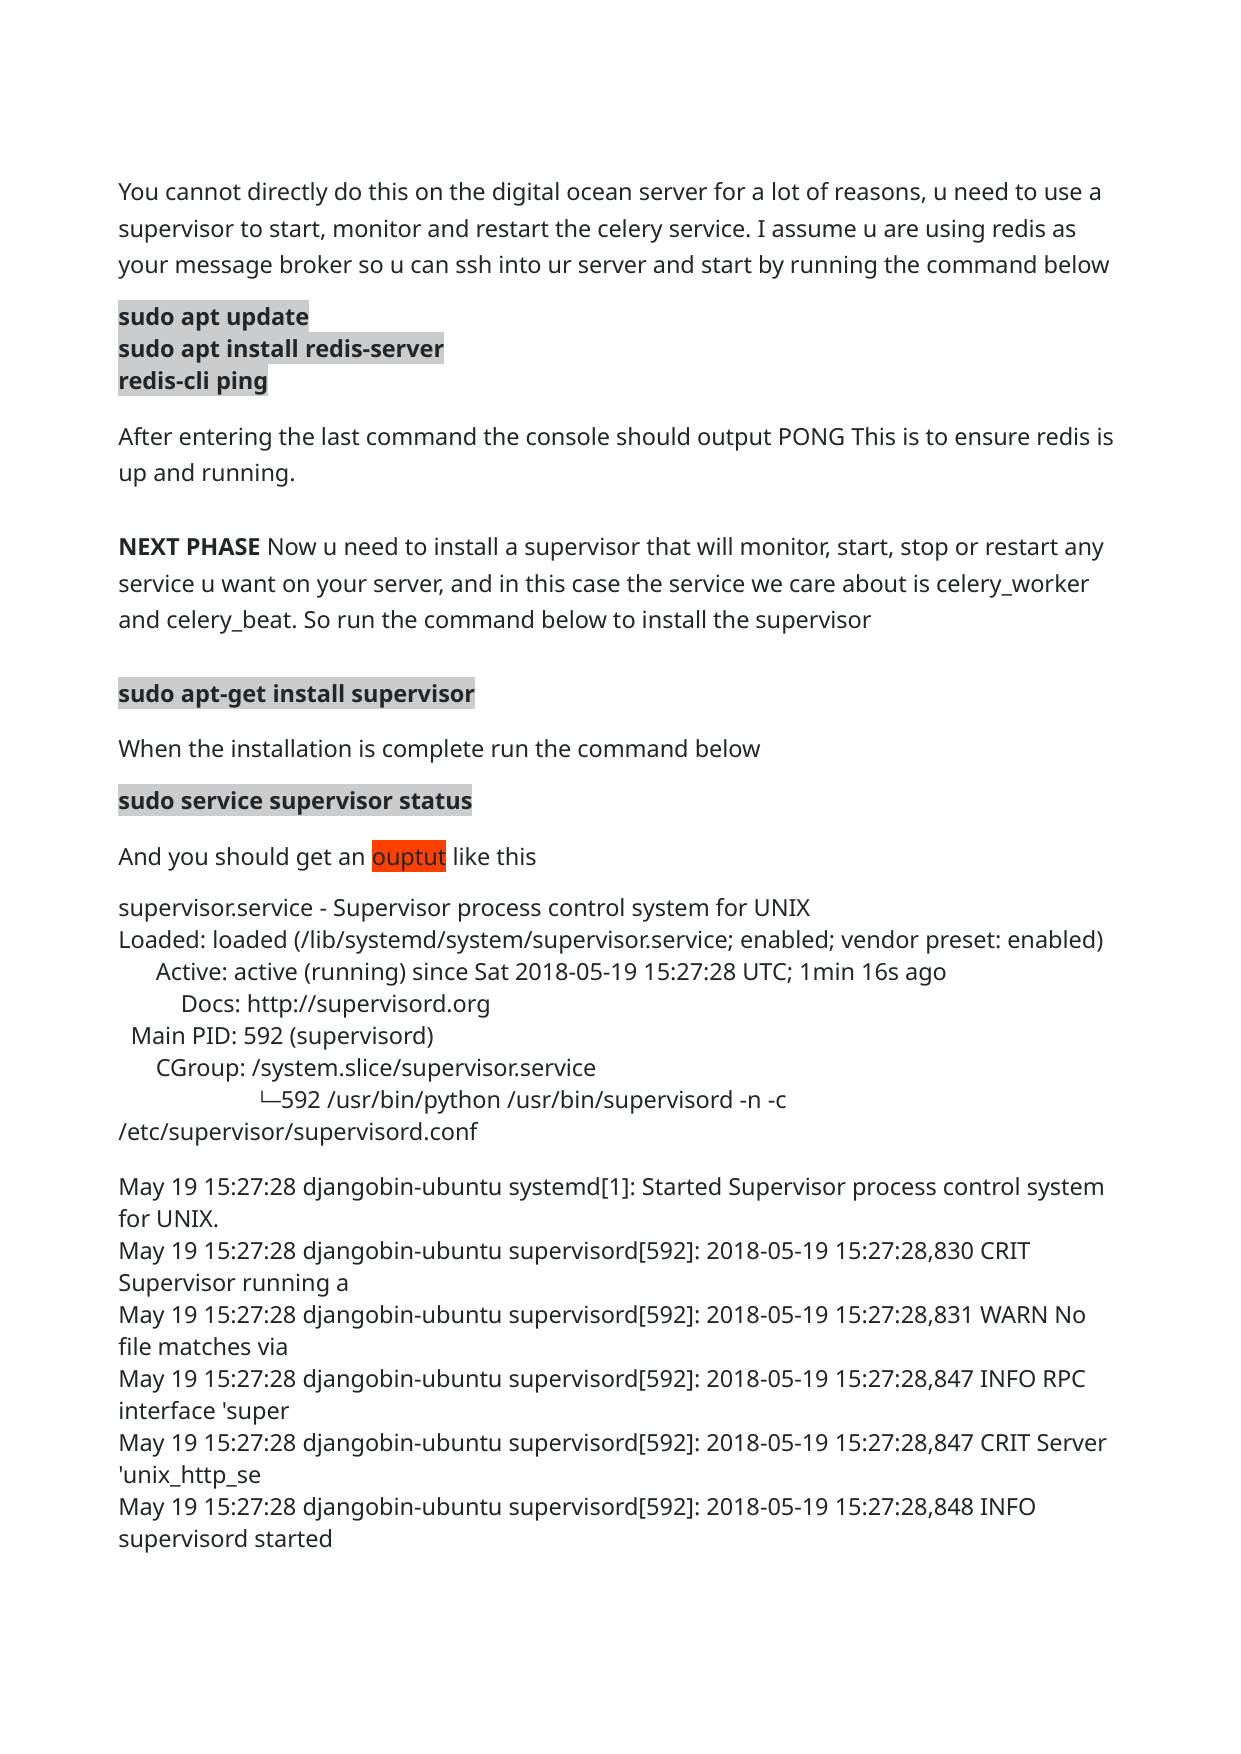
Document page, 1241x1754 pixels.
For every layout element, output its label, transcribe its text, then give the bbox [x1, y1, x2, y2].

text May 19 15:27:28 djangobin-ubuntu supervisord[592]: 2018-05-19 15:27:28,831 WARN No file matches via [118, 1298, 1122, 1362]
text NEXT PHASE Now u need to install a supervisor that will monitor, start, stop or restart any service u want on your server, and in this case the service we care about is celery_worker and celery_beat. So run the command below to install the supervisor [118, 530, 1122, 636]
text When the installation is complete run the command below [118, 733, 1122, 765]
text May 19 15:27:28 djangobin-ubuntu supervisord[592]: 2018-05-19 15:27:28,830 CRIT Supervisor running a [118, 1234, 1122, 1298]
text Docs: http://supervisord.org [118, 987, 1122, 1019]
text sudo apt install redis-server [118, 332, 1122, 364]
text redis-cli ping [118, 364, 1122, 396]
text supervisor.service - Supervisor process control system for UNIX [118, 891, 1122, 923]
text May 19 15:27:28 djangobin-ubuntu systemd[1]: Started Supervisor process control system for UNIX. [118, 1171, 1122, 1234]
text CGroup: /system.slice/supervisor.service [118, 1051, 1122, 1083]
text Main PID: 592 (supervisord) [118, 1019, 1122, 1051]
text May 19 15:27:28 djangobin-ubuntu supervisord[592]: 2018-05-19 15:27:28,848 INFO supervisord started [118, 1490, 1122, 1554]
text sudo apt-get install supervisor [118, 677, 1122, 709]
text You cannot directly do this on the digital ocean server for a lot of reasons, u need to use a supervisor to start, monitor and restart the celery service. I assume u are using redis as your message broker so u can ssh into ur server and start by running the command below [118, 175, 1122, 281]
text May 19 15:27:28 djangobin-ubuntu supervisord[592]: 2018-05-19 15:27:28,847 INFO RPC interface 'super [118, 1362, 1122, 1426]
text May 19 15:27:28 djangobin-ubuntu supervisord[592]: 2018-05-19 15:27:28,847 CRIT Server 'unix_http_se [118, 1426, 1122, 1490]
text Loaded: loaded (/lib/systemd/system/supervisor.service; enabled; vendor preset: enabled) [118, 923, 1122, 955]
text sudo apt update [118, 300, 1122, 332]
text └─592 /usr/bin/python /usr/bin/supervisord -n -c /etc/supervisor/supervisord.conf [118, 1083, 1122, 1147]
text After entering the last command the console should output PONG This is to ensure redis is up and running. [118, 420, 1122, 488]
text sudo service supervisor status [118, 784, 1122, 816]
text And you should get an ouptut like this [118, 840, 1122, 872]
text Active: active (running) since Sat 2018-05-19 15:27:28 UTC; 1min 16s ago [118, 955, 1122, 987]
